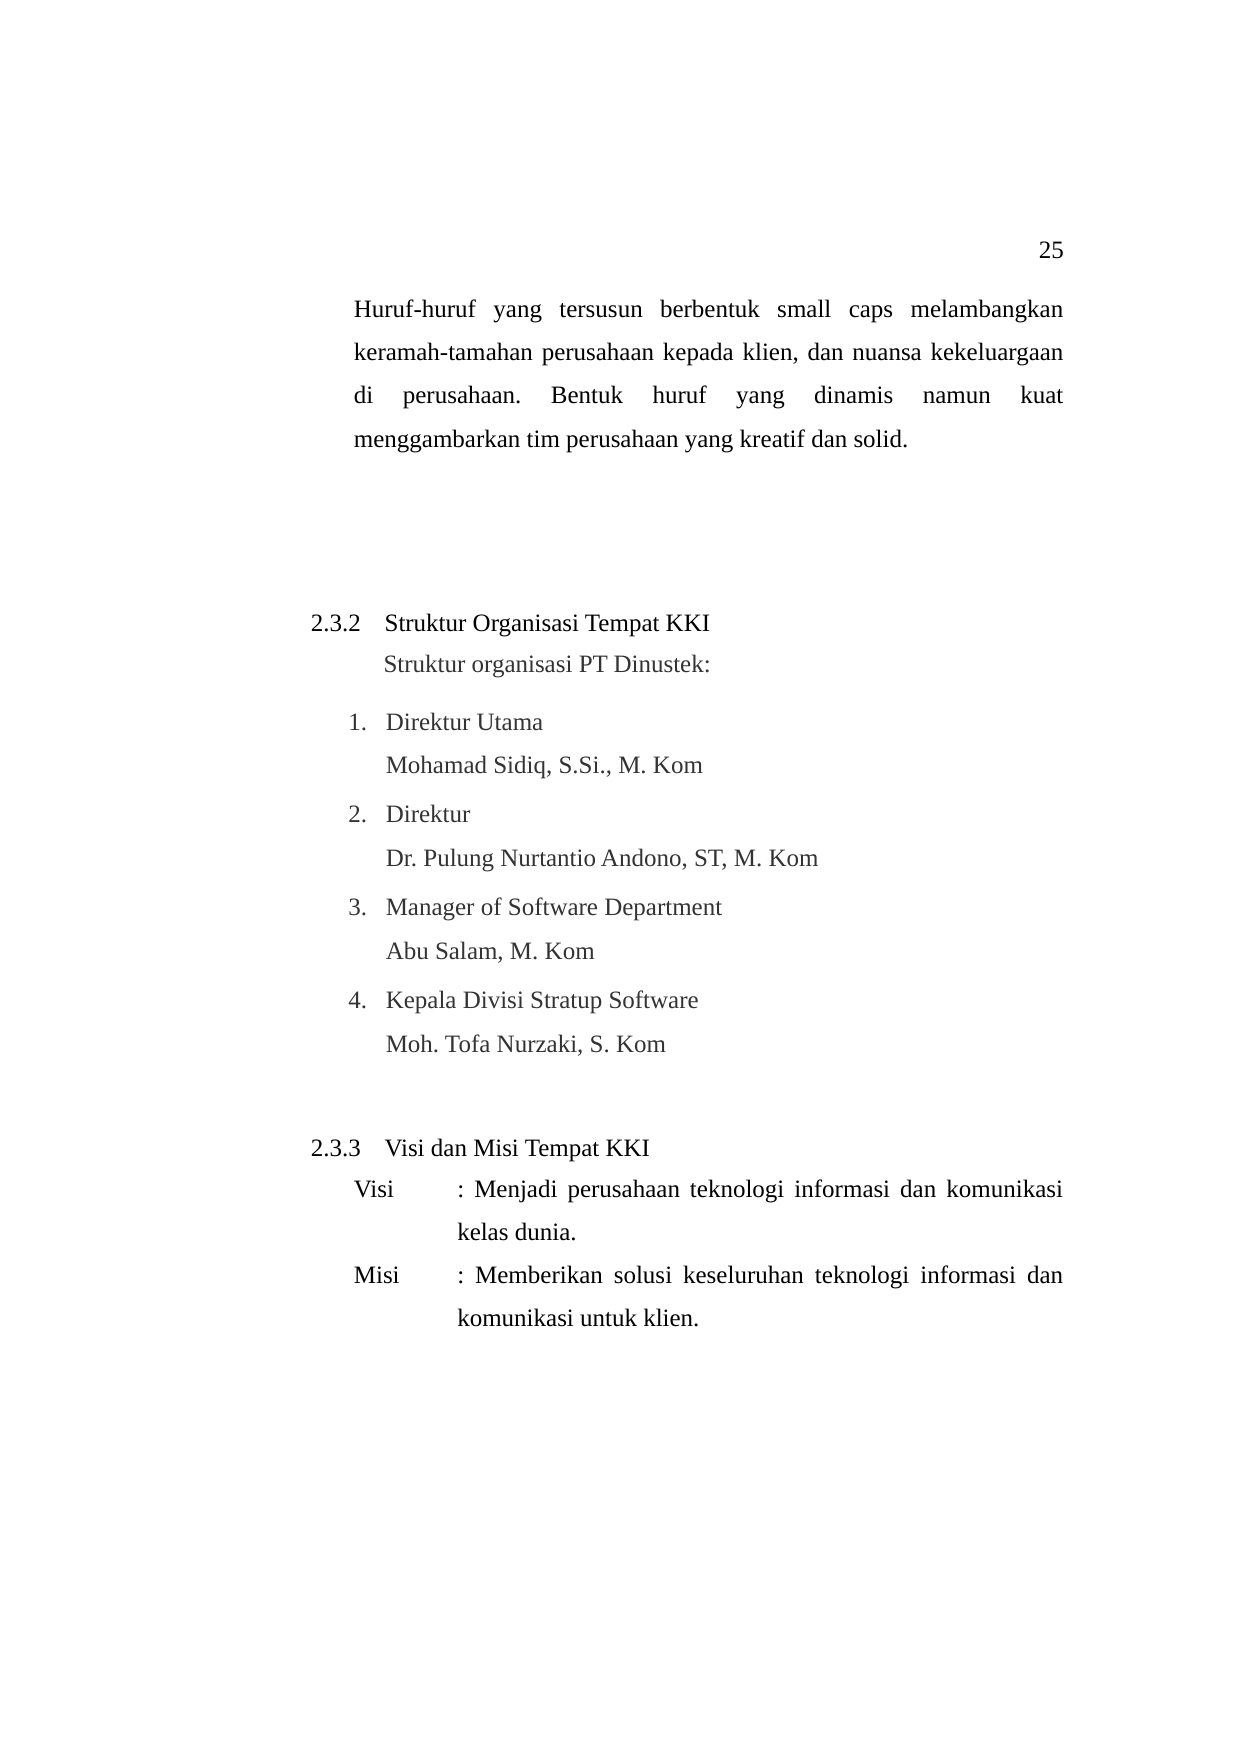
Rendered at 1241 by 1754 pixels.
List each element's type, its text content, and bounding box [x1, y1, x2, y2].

list Kepala Divisi Stratup Software [348, 985, 1063, 1014]
text Visi : Menjadi perusahaan teknologi informasi dan komunikasi kelas dunia. [354, 1174, 1063, 1246]
list Abu Salam, M. Kom [348, 936, 1063, 964]
list Mohamad Sidiq, S.Si., M. Kom [348, 750, 1063, 779]
text Struktur organisasi PT Dinustek: [236, 649, 1063, 678]
list Dr. Pulung Nurtantio Andono, ST, M. Kom [348, 843, 1063, 872]
text Misi : Memberikan solusi keseluruhan teknologi informasi dan komunikasi untuk klien. [354, 1260, 1063, 1332]
list Manager of Software Department [348, 892, 1063, 921]
subtitle Struktur Organisasi Tempat KKI [311, 608, 1063, 637]
text Huruf-huruf yang tersusun berbentuk small caps melambangkan keramah-tamahan perusahaan kepada klien, dan nuansa kekeluargaan di perusahaan. Bentuk huruf yang dinamis namun kuat menggambarkan tim perusahaan yang kreatif dan solid. [354, 294, 1063, 452]
list Moh. Tofa Nurzaki, S. Kom [348, 1029, 1063, 1057]
list Direktur [348, 799, 1063, 828]
list Direktur Utama [348, 707, 1063, 735]
subtitle Visi dan Misi Tempat KKI [311, 1133, 1063, 1162]
